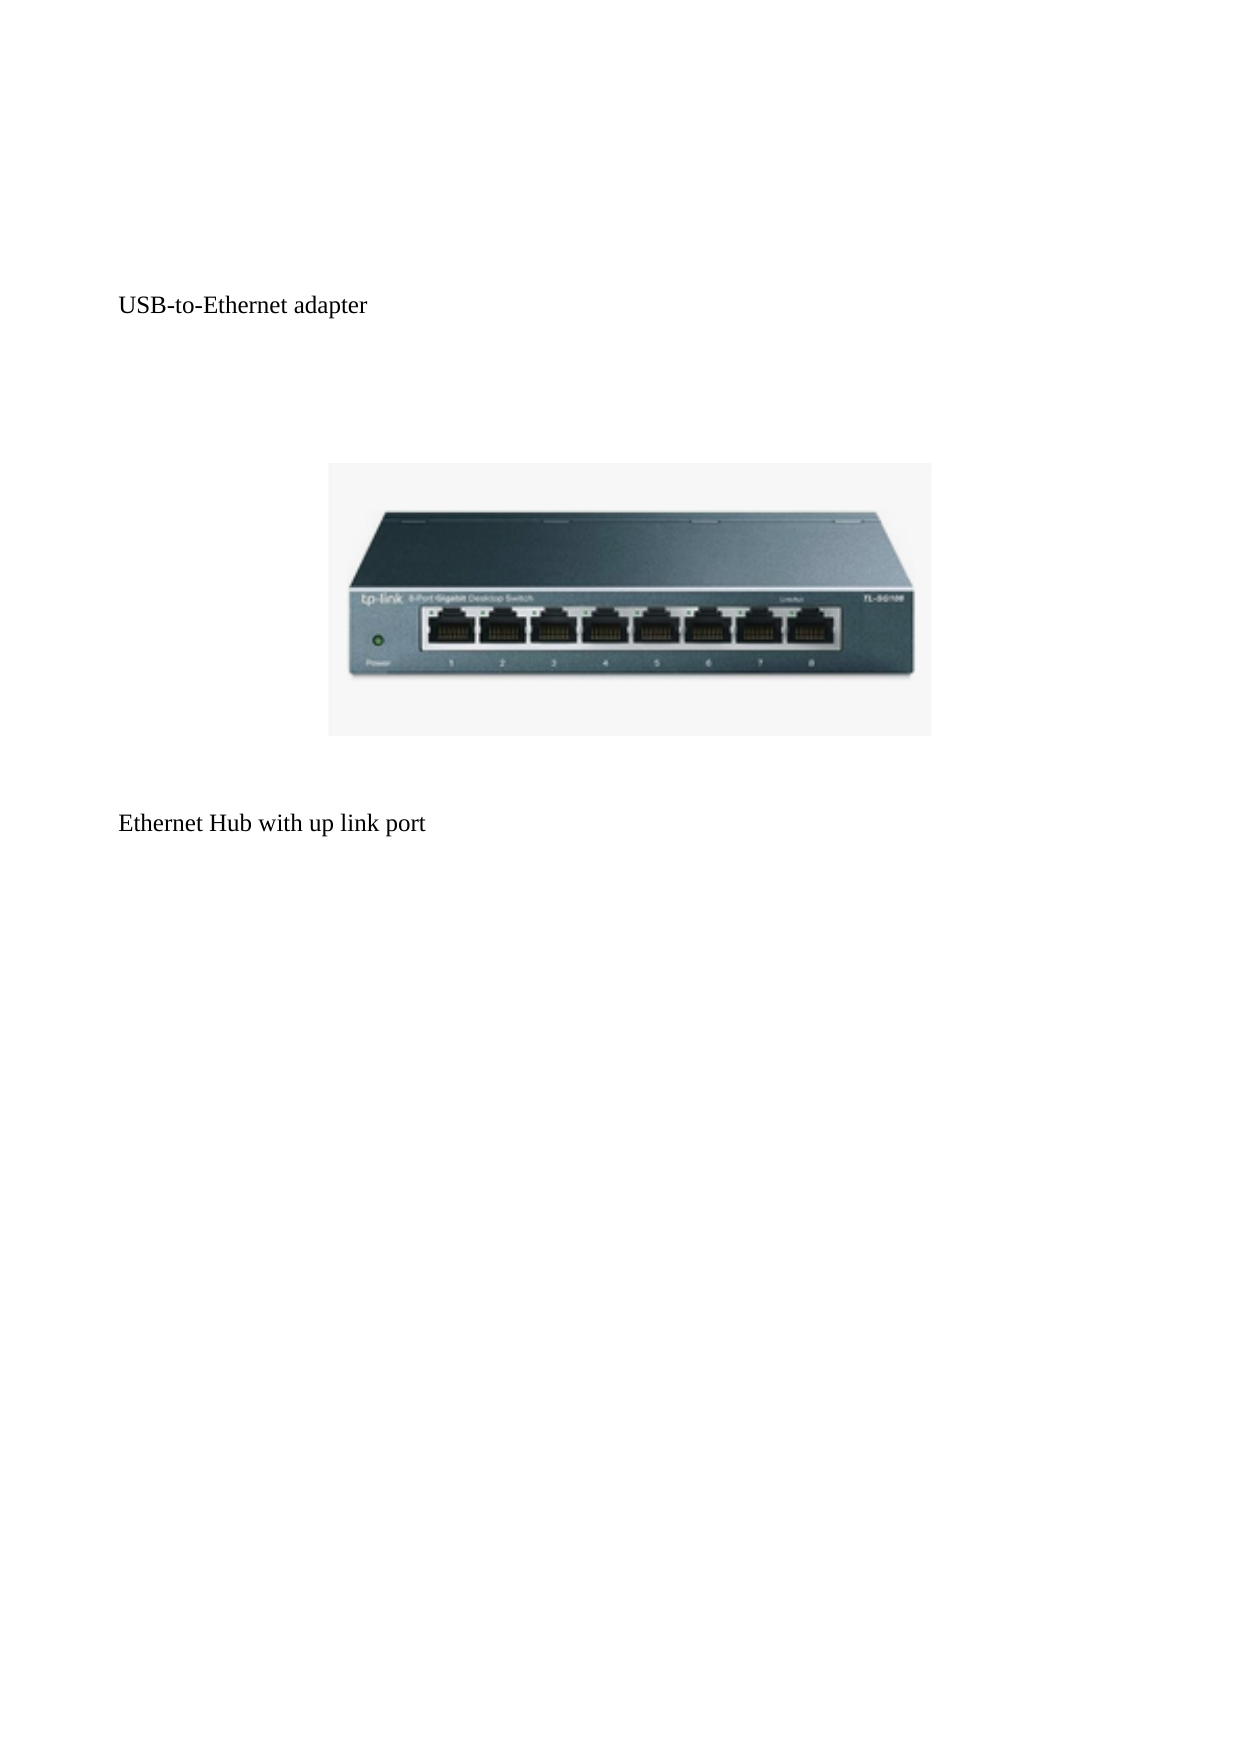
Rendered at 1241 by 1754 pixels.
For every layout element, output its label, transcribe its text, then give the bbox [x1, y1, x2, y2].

picture [306, 463, 934, 736]
text Ethernet Hub with up link port [118, 808, 1122, 837]
text USB-to-Ethernet adapter [118, 291, 1122, 319]
